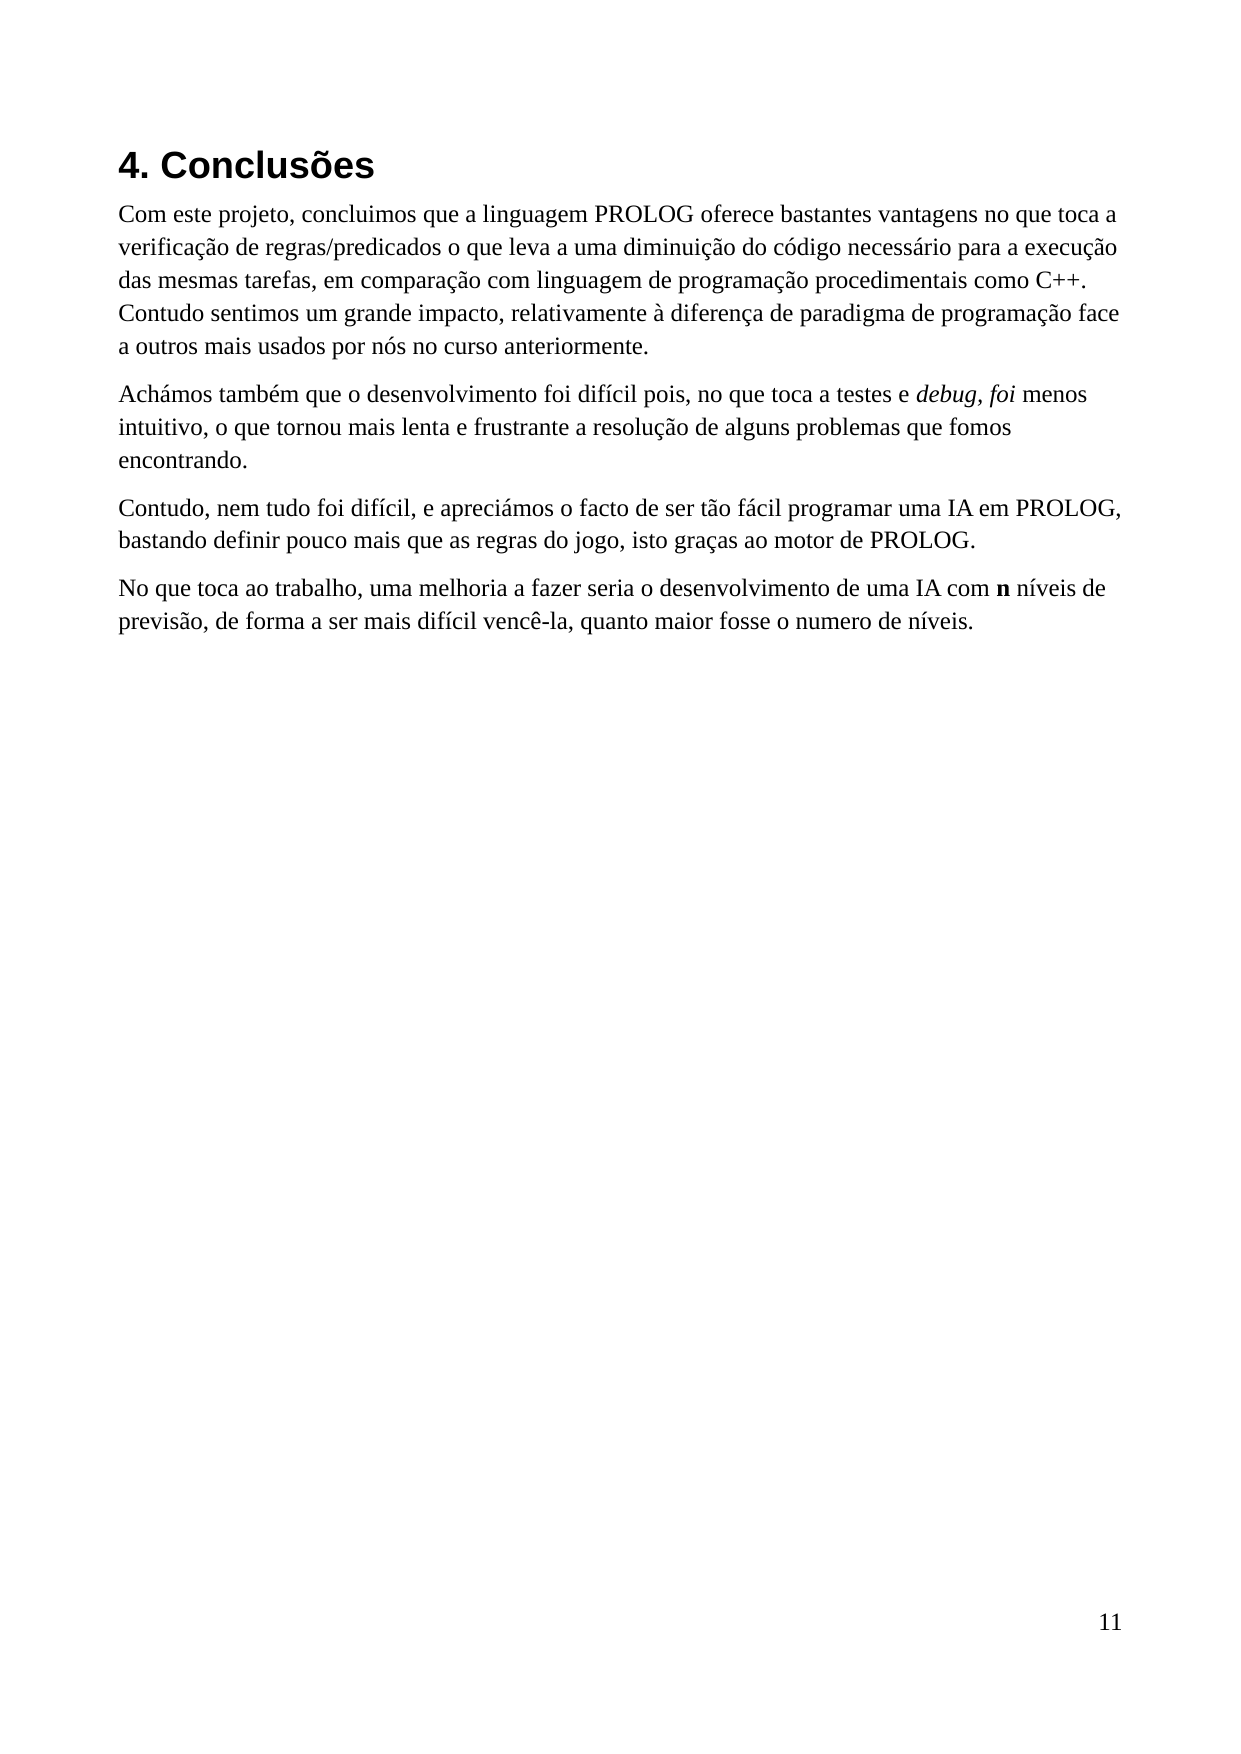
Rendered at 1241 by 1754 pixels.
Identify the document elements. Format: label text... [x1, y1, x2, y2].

text Com este projeto, concluimos que a linguagem PROLOG oferece bastantes vantagens no que toca a verificação de regras/predicados o que leva a uma diminuição do código necessário para a execução das mesmas tarefas, em comparação com linguagem de programação procedimentais como C++. Contudo sentimos um grande impacto, relativamente à diferença de paradigma de programação face a outros mais usados por nós no curso anteriormente. [118, 199, 1122, 360]
text No que toca ao trabalho, uma melhoria a fazer seria o desenvolvimento de uma IA com n níveis de previsão, de forma a ser mais difícil vencê-la, quanto maior fosse o numero de níveis. [118, 573, 1122, 635]
text Contudo, nem tudo foi difícil, e apreciámos o facto de ser tão fácil programar uma IA em PROLOG, bastando definir pouco mais que as regras do jogo, isto graças ao motor de PROLOG. [118, 493, 1122, 554]
text Achámos também que o desenvolvimento foi difícil pois, no que toca a testes e debug, foi menos intuitivo, o que tornou mais lenta e frustrante a resolução de alguns problemas que fomos encontrando. [118, 379, 1122, 474]
subtitle 4. Conclusões [118, 143, 1122, 187]
